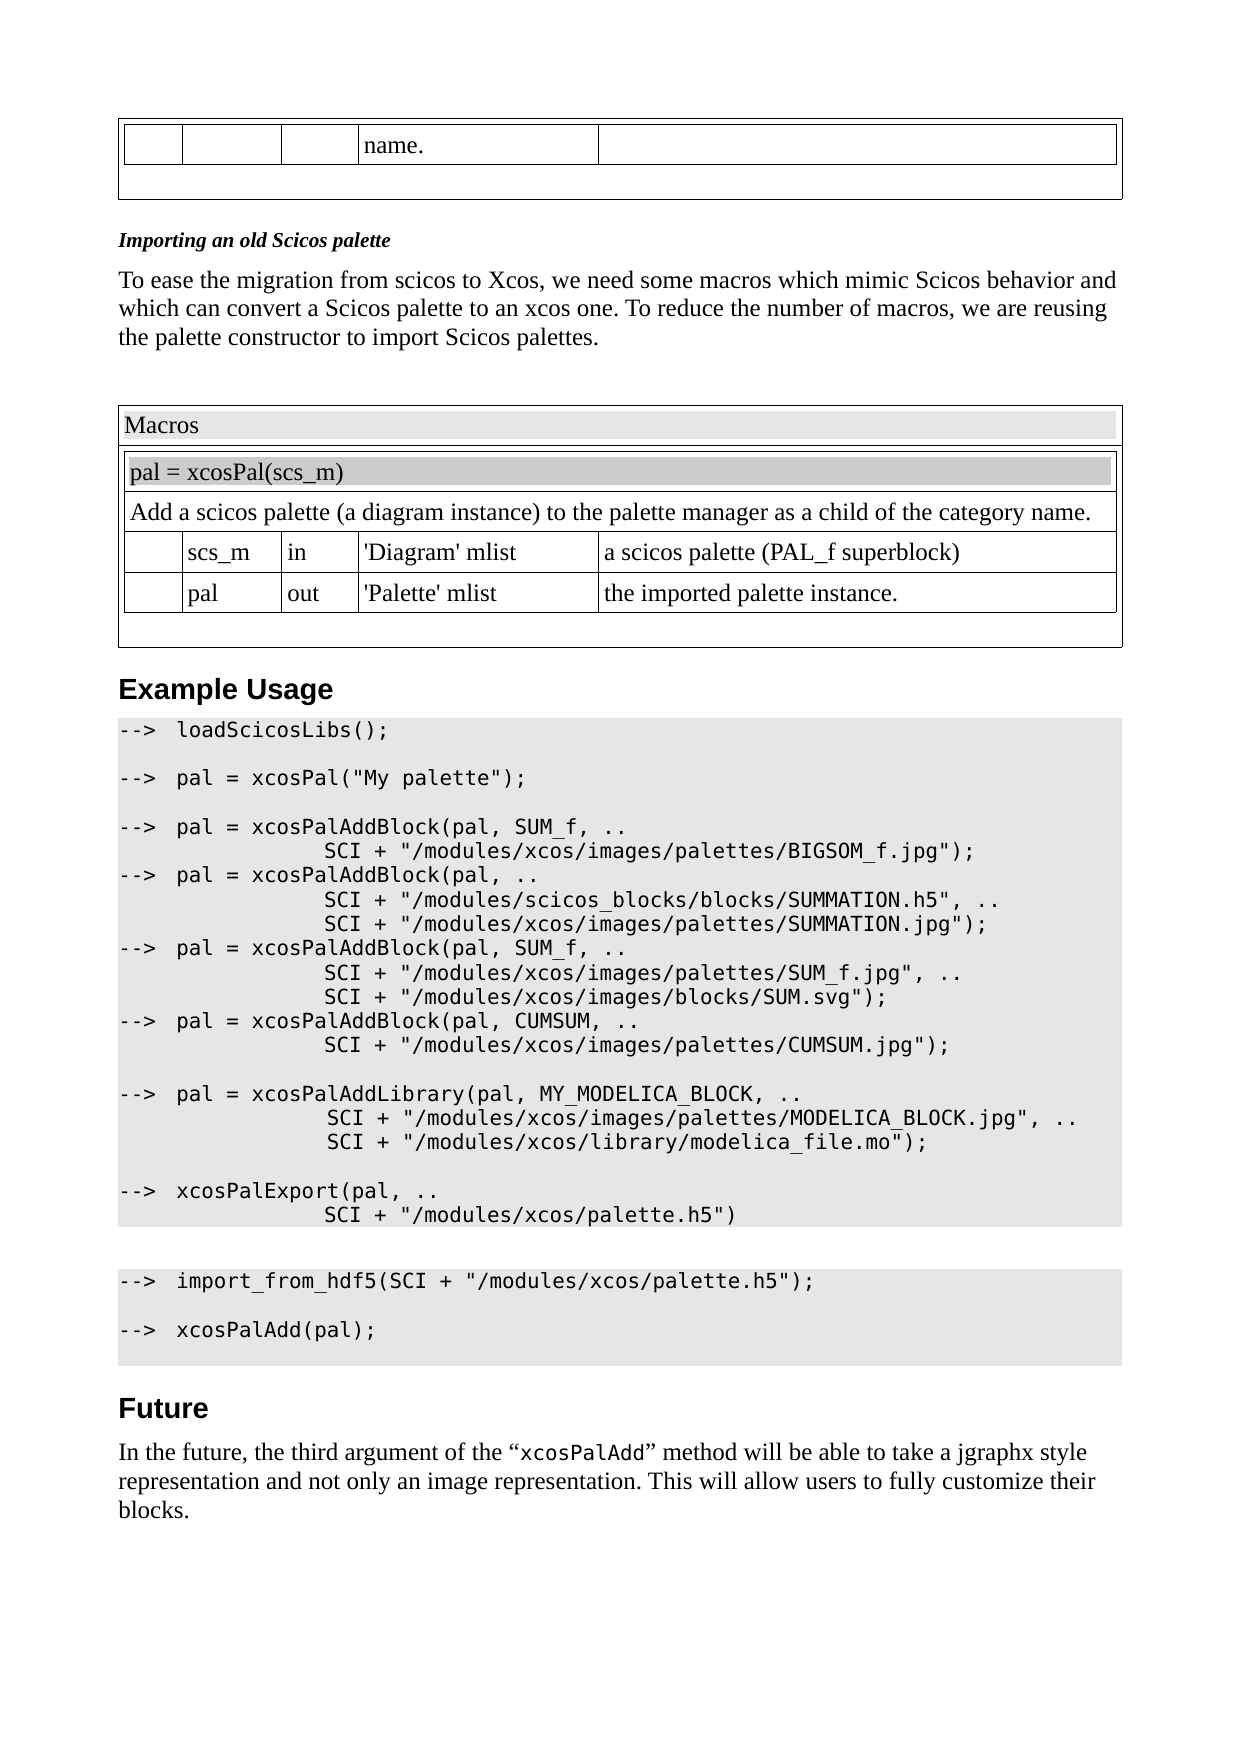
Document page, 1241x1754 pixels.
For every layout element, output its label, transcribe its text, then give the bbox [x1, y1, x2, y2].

text To ease the migration from scicos to Xcos, we need some macros which mimic Scicos behavior and which can convert a Scicos palette to an xcos one. To reduce the number of macros, we are reusing the palette constructor to import Scicos palettes. [118, 265, 1122, 351]
table_cell out [282, 573, 358, 612]
table_cell [183, 125, 281, 164]
table_cell 'Palette' mlist [359, 573, 598, 612]
table_cell 'Diagram' mlist [359, 532, 598, 572]
table_cell in [282, 532, 358, 572]
table_cell Add a scicos palette (a diagram instance) to the palette manager as a child of the category name. [125, 492, 1116, 531]
table_cell a scicos palette (PAL_f superblock) [599, 532, 1116, 572]
table_header pal = xcosPal(scs_m) [125, 452, 1116, 491]
table_cell the imported palette instance. [599, 573, 1116, 612]
table_cell [282, 125, 358, 164]
table_cell [119, 119, 1122, 199]
table_cell scs_m [183, 532, 281, 572]
text In the future, the third argument of the “xcosPalAdd” method will be able to take a jgraphx style representation and not only an image representation. This will allow users to fully customize their blocks. [118, 1437, 1122, 1523]
table_cell [125, 125, 182, 164]
table_cell [125, 573, 182, 612]
table_cell [599, 125, 1116, 164]
table_header Macros [119, 406, 1122, 445]
subtitle Example Usage [118, 672, 1122, 705]
subtitle Importing an old Scicos palette [118, 228, 1122, 252]
table_cell name. [359, 125, 598, 164]
table_cell [119, 446, 1122, 647]
subtitle Future [118, 1391, 1122, 1425]
table_cell [125, 532, 182, 572]
table_cell pal [183, 573, 281, 612]
